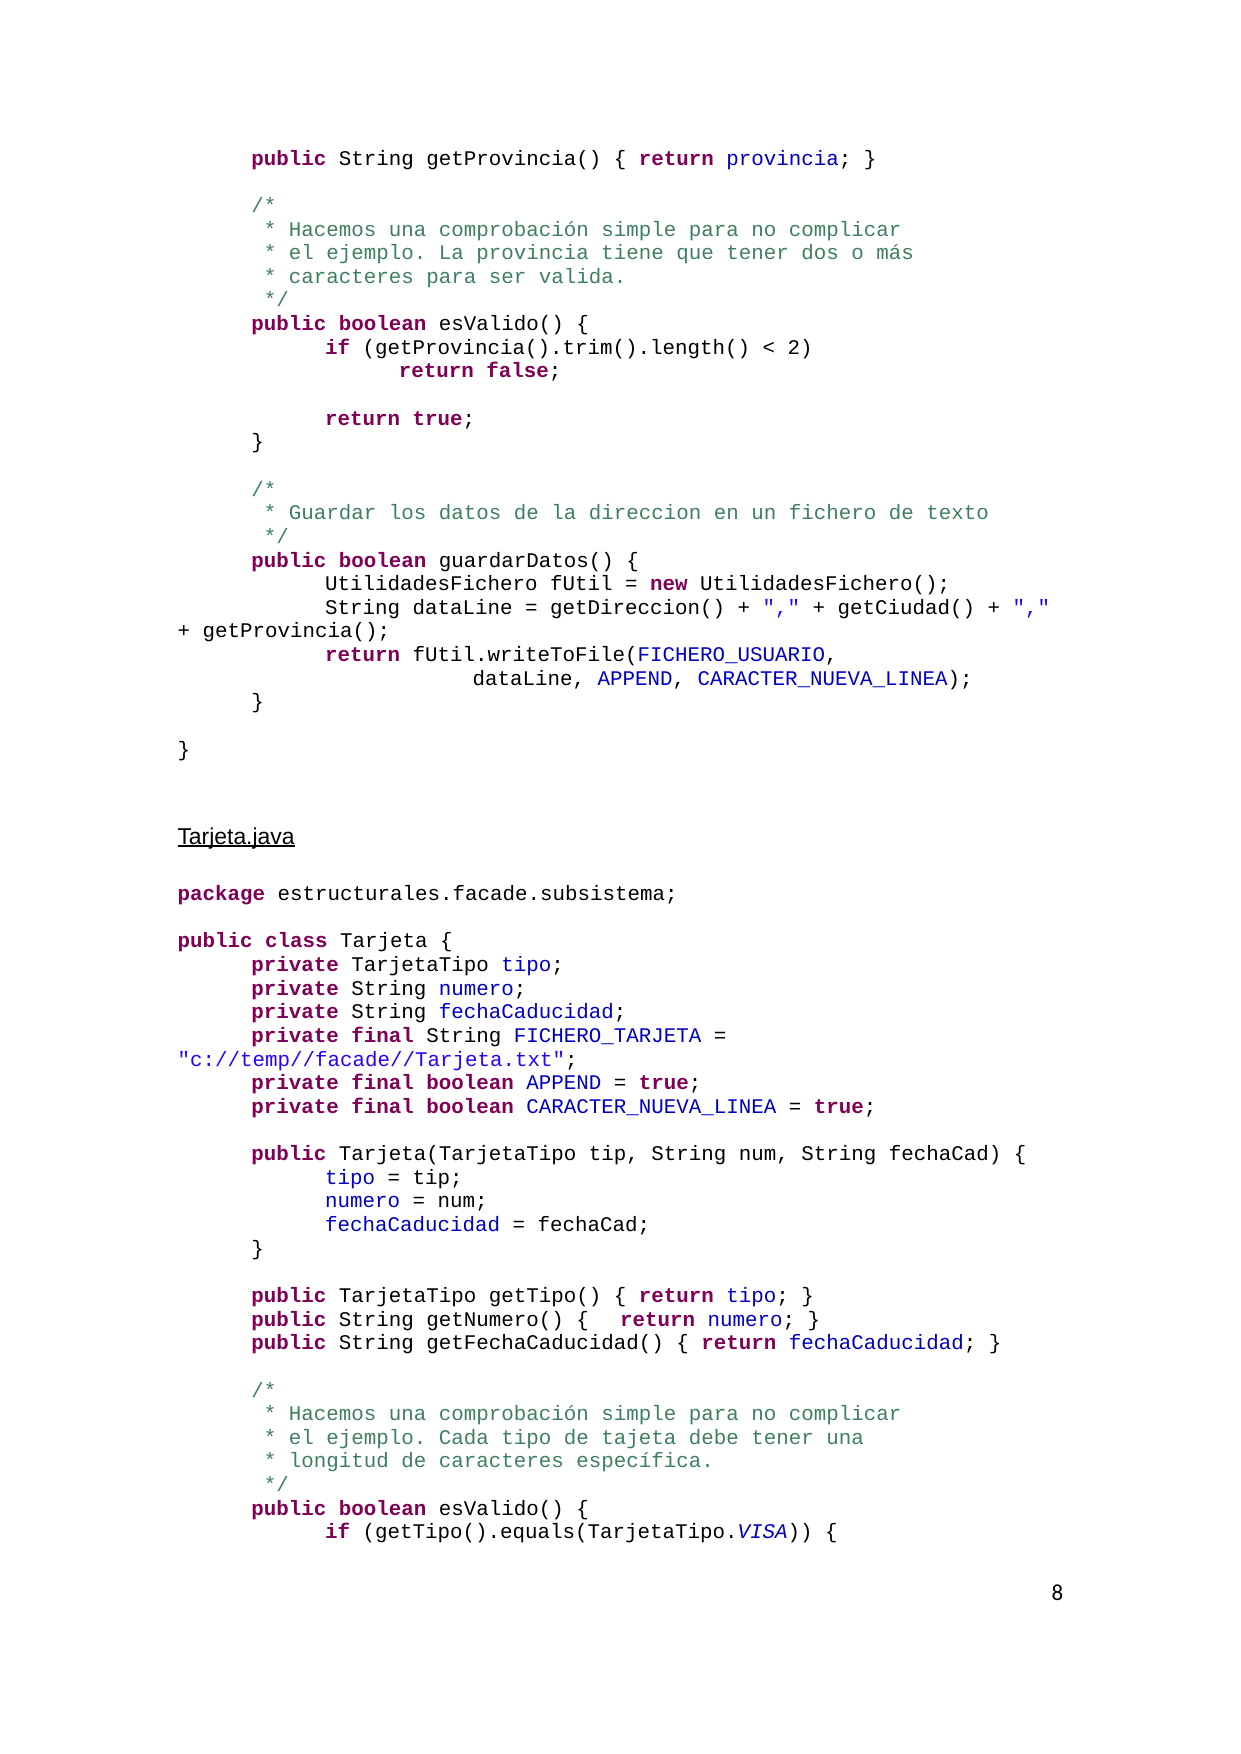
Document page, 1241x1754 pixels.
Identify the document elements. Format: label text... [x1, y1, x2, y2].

text if (getProvincia().trim().length() < 2) [177, 337, 1063, 360]
text * longitud de caracteres específica. [177, 1451, 1063, 1474]
text public String getProvincia() { return provincia; } [177, 148, 1063, 171]
text * Guardar los datos de la direccion en un fichero de texto [177, 502, 1063, 526]
text } [177, 691, 1063, 715]
text } [177, 739, 1063, 762]
text public boolean esValido() { [177, 313, 1063, 337]
text return fUtil.writeToFile(FICHERO_USUARIO, [177, 644, 1063, 668]
text numero = num; [177, 1190, 1063, 1214]
text Tarjeta.java [177, 823, 1063, 849]
text /* [177, 1379, 1063, 1403]
text private String numero; [177, 978, 1063, 1001]
text UtilidadesFichero fUtil = new UtilidadesFichero(); [177, 573, 1063, 597]
text private String fechaCaducidad; [177, 1001, 1063, 1025]
text return false; [177, 360, 1063, 384]
text * el ejemplo. Cada tipo de tajeta debe tener una [177, 1427, 1063, 1451]
text private final String FICHERO_TARJETA = "c://temp//facade//Tarjeta.txt"; [177, 1025, 1063, 1072]
text public String getNumero() { return numero; } [177, 1309, 1063, 1332]
text package estructurales.facade.subsistema; [177, 883, 1063, 907]
text */ [177, 1474, 1063, 1498]
text } [177, 1238, 1063, 1261]
text fechaCaducidad = fechaCad; [177, 1214, 1063, 1238]
text String dataLine = getDireccion() + "," + getCiudad() + "," + getProvincia(); [177, 597, 1063, 644]
text */ [177, 289, 1063, 313]
text * Hacemos una comprobación simple para no complicar [177, 218, 1063, 242]
text public class Tarjeta { [177, 930, 1063, 954]
text public String getFechaCaducidad() { return fechaCaducidad; } [177, 1332, 1063, 1356]
text private final boolean APPEND = true; [177, 1072, 1063, 1096]
text public TarjetaTipo getTipo() { return tipo; } [177, 1285, 1063, 1309]
text private TarjetaTipo tipo; [177, 954, 1063, 978]
text } [177, 431, 1063, 455]
text public boolean esValido() { [177, 1498, 1063, 1521]
text public boolean guardarDatos() { [177, 549, 1063, 573]
text * Hacemos una comprobación simple para no complicar [177, 1403, 1063, 1427]
text /* [177, 195, 1063, 218]
text dataLine, APPEND, CARACTER_NUEVA_LINEA); [177, 668, 1063, 691]
text return true; [177, 408, 1063, 431]
text * caracteres para ser valida. [177, 266, 1063, 289]
text public Tarjeta(TarjetaTipo tip, String num, String fechaCad) { [177, 1143, 1063, 1167]
text if (getTipo().equals(TarjetaTipo.VISA)) { [177, 1521, 1063, 1545]
text * el ejemplo. La provincia tiene que tener dos o más [177, 242, 1063, 266]
text */ [177, 526, 1063, 549]
text tipo = tip; [177, 1167, 1063, 1190]
text private final boolean CARACTER_NUEVA_LINEA = true; [177, 1096, 1063, 1119]
text /* [177, 479, 1063, 502]
